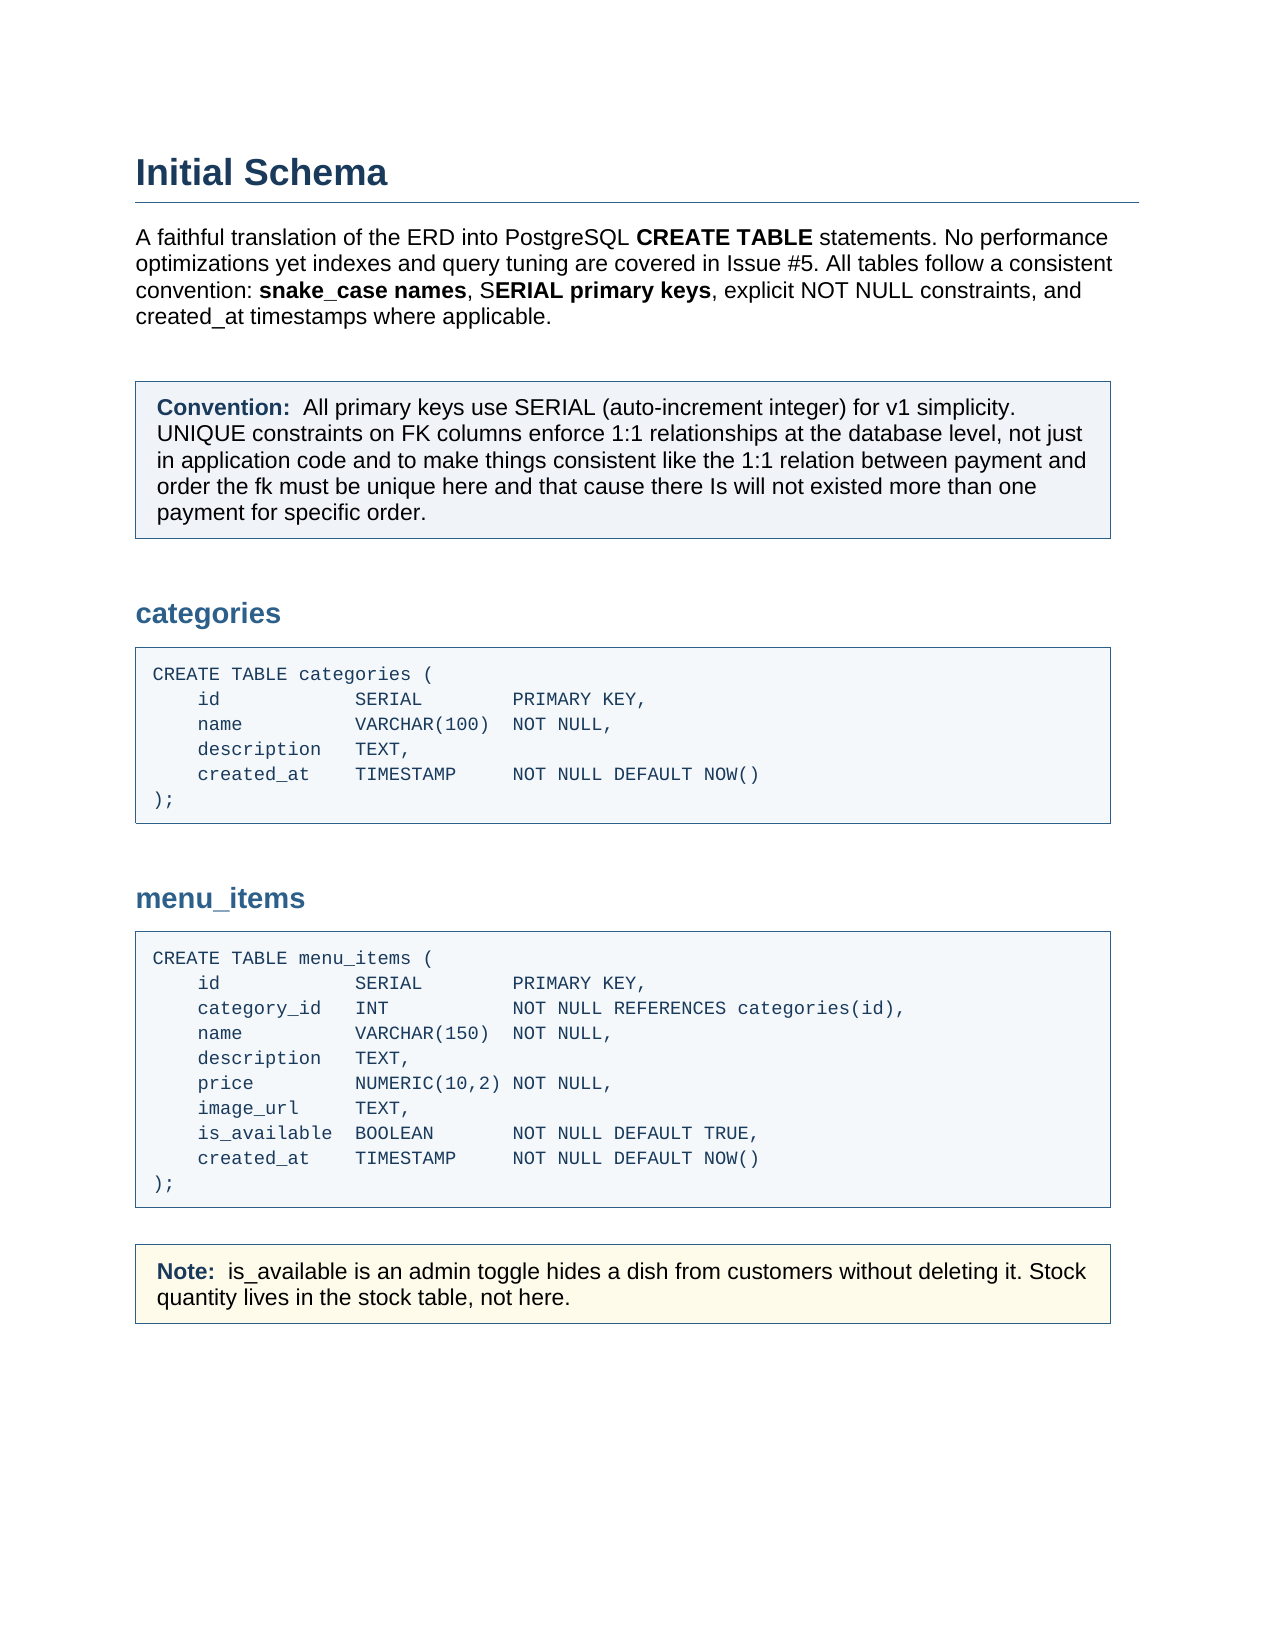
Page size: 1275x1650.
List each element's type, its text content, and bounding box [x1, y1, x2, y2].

table_cell id SERIAL PRIMARY KEY, [136, 685, 1073, 710]
table_cell price NUMERIC(10,2) NOT NULL, [136, 1069, 1073, 1094]
subtitle categories [135, 596, 1139, 630]
text A faithful translation of the ERD into PostgreSQL CREATE TABLE statements. No performance optimizations yet indexes and query tuning are covered in Issue #5. All tables follow a consistent convention: snake_case names, SERIAL primary keys, explicit NOT NULL constraints, and created_at timestamps where applicable. [135, 224, 1139, 329]
table_cell ); [136, 785, 1073, 810]
table_cell image_url TEXT, [136, 1094, 1073, 1119]
table_header CREATE TABLE categories ( [136, 660, 1073, 685]
table_cell id SERIAL PRIMARY KEY, [136, 969, 1073, 994]
subtitle Initial Schema [135, 150, 1139, 202]
table_cell name VARCHAR(150) NOT NULL, [136, 1019, 1073, 1044]
table_cell is_available BOOLEAN NOT NULL DEFAULT TRUE, [136, 1119, 1073, 1144]
table_header [136, 932, 1110, 1207]
subtitle menu_items [135, 881, 1139, 914]
table_cell description TEXT, [136, 1044, 1073, 1069]
table_cell ); [136, 1169, 1073, 1194]
table_header CREATE TABLE menu_items ( [136, 944, 1073, 969]
table_cell name VARCHAR(100) NOT NULL, [136, 710, 1073, 735]
table_cell description TEXT, [136, 735, 1073, 760]
table_header Convention: All primary keys use SERIAL (auto-increment integer) for v1 simplicity. UNIQUE constraints on FK columns enforce 1:1 relationships at the database level, not just in application code and to make things consistent like the 1:1 relation between payment and order the fk must be unique here and that cause there Is will not existed more than one payment for specific order. [136, 382, 1110, 538]
table_header Note: is_available is an admin toggle hides a dish from customers without deleting it. Stock quantity lives in the stock table, not here. [136, 1245, 1110, 1323]
table_cell created_at TIMESTAMP NOT NULL DEFAULT NOW() [136, 1144, 1073, 1169]
table_cell category_id INT NOT NULL REFERENCES categories(id), [136, 994, 1073, 1019]
table_header [136, 648, 1110, 822]
table_cell created_at TIMESTAMP NOT NULL DEFAULT NOW() [136, 760, 1073, 785]
